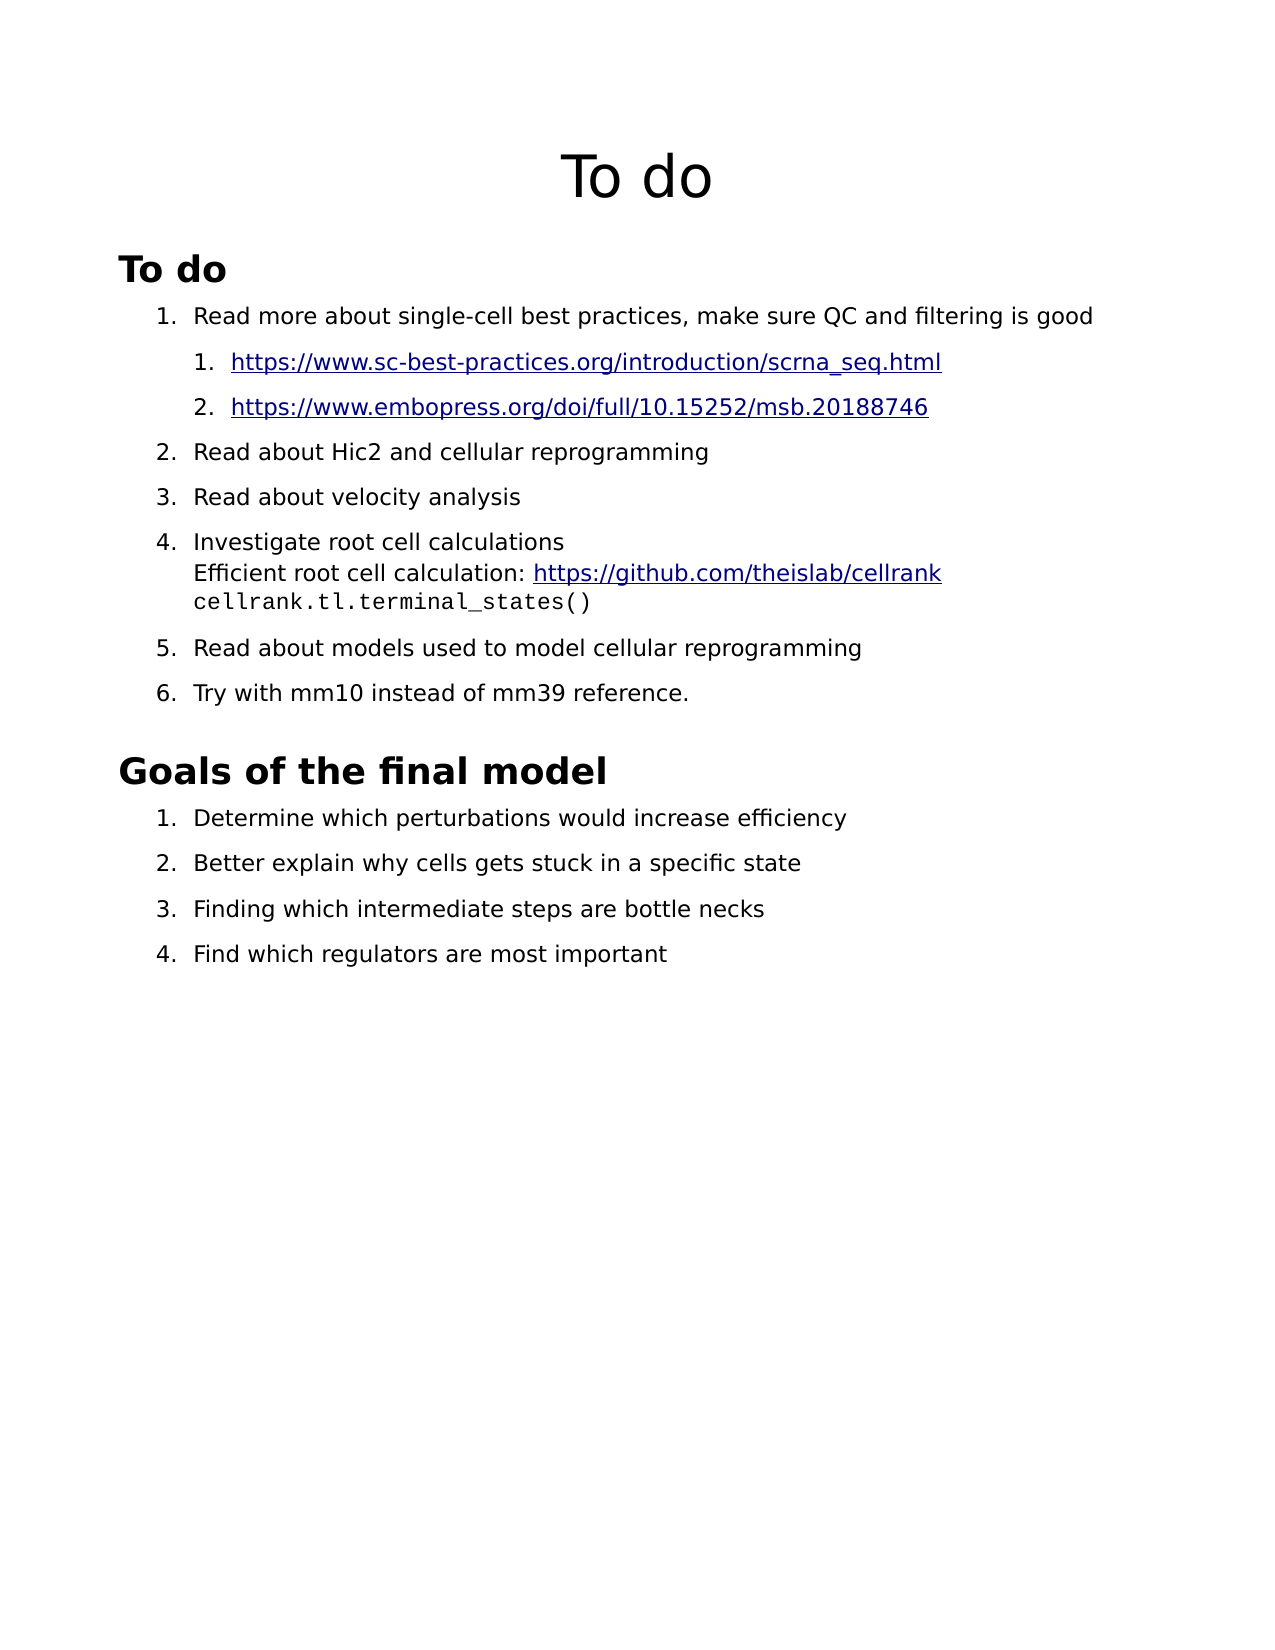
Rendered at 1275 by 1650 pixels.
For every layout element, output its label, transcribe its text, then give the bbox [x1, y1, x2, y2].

list https://www.embopress.org/doi/full/10.15252/msb.20188746 [193, 394, 1157, 421]
subtitle To do [118, 248, 1157, 291]
list Read about models used to model cellular reprogramming [156, 635, 1157, 662]
list Read more about single-cell best practices, make sure QC and filtering is good [156, 303, 1157, 330]
list Try with mm10 instead of mm39 reference. [156, 680, 1157, 707]
list Finding which intermediate steps are bottle necks [156, 896, 1157, 922]
list Read about velocity analysis [156, 484, 1157, 511]
list Investigate root cell calculations Efficient root cell calculation: https://github.com/theislab/cellrank cellrank.tl.terminal_states() [156, 529, 1157, 617]
list Better explain why cells gets stuck in a specific state [156, 851, 1157, 877]
list Find which regulators are most important [156, 941, 1157, 968]
title To do [118, 143, 1157, 211]
subtitle Goals of the final model [118, 750, 1157, 793]
list Determine which perturbations would increase efficiency [156, 805, 1157, 832]
list Read about Hic2 and cellular reprogramming [156, 439, 1157, 466]
list https://www.sc-best-practices.org/introduction/scrna_seq.html [193, 349, 1157, 375]
